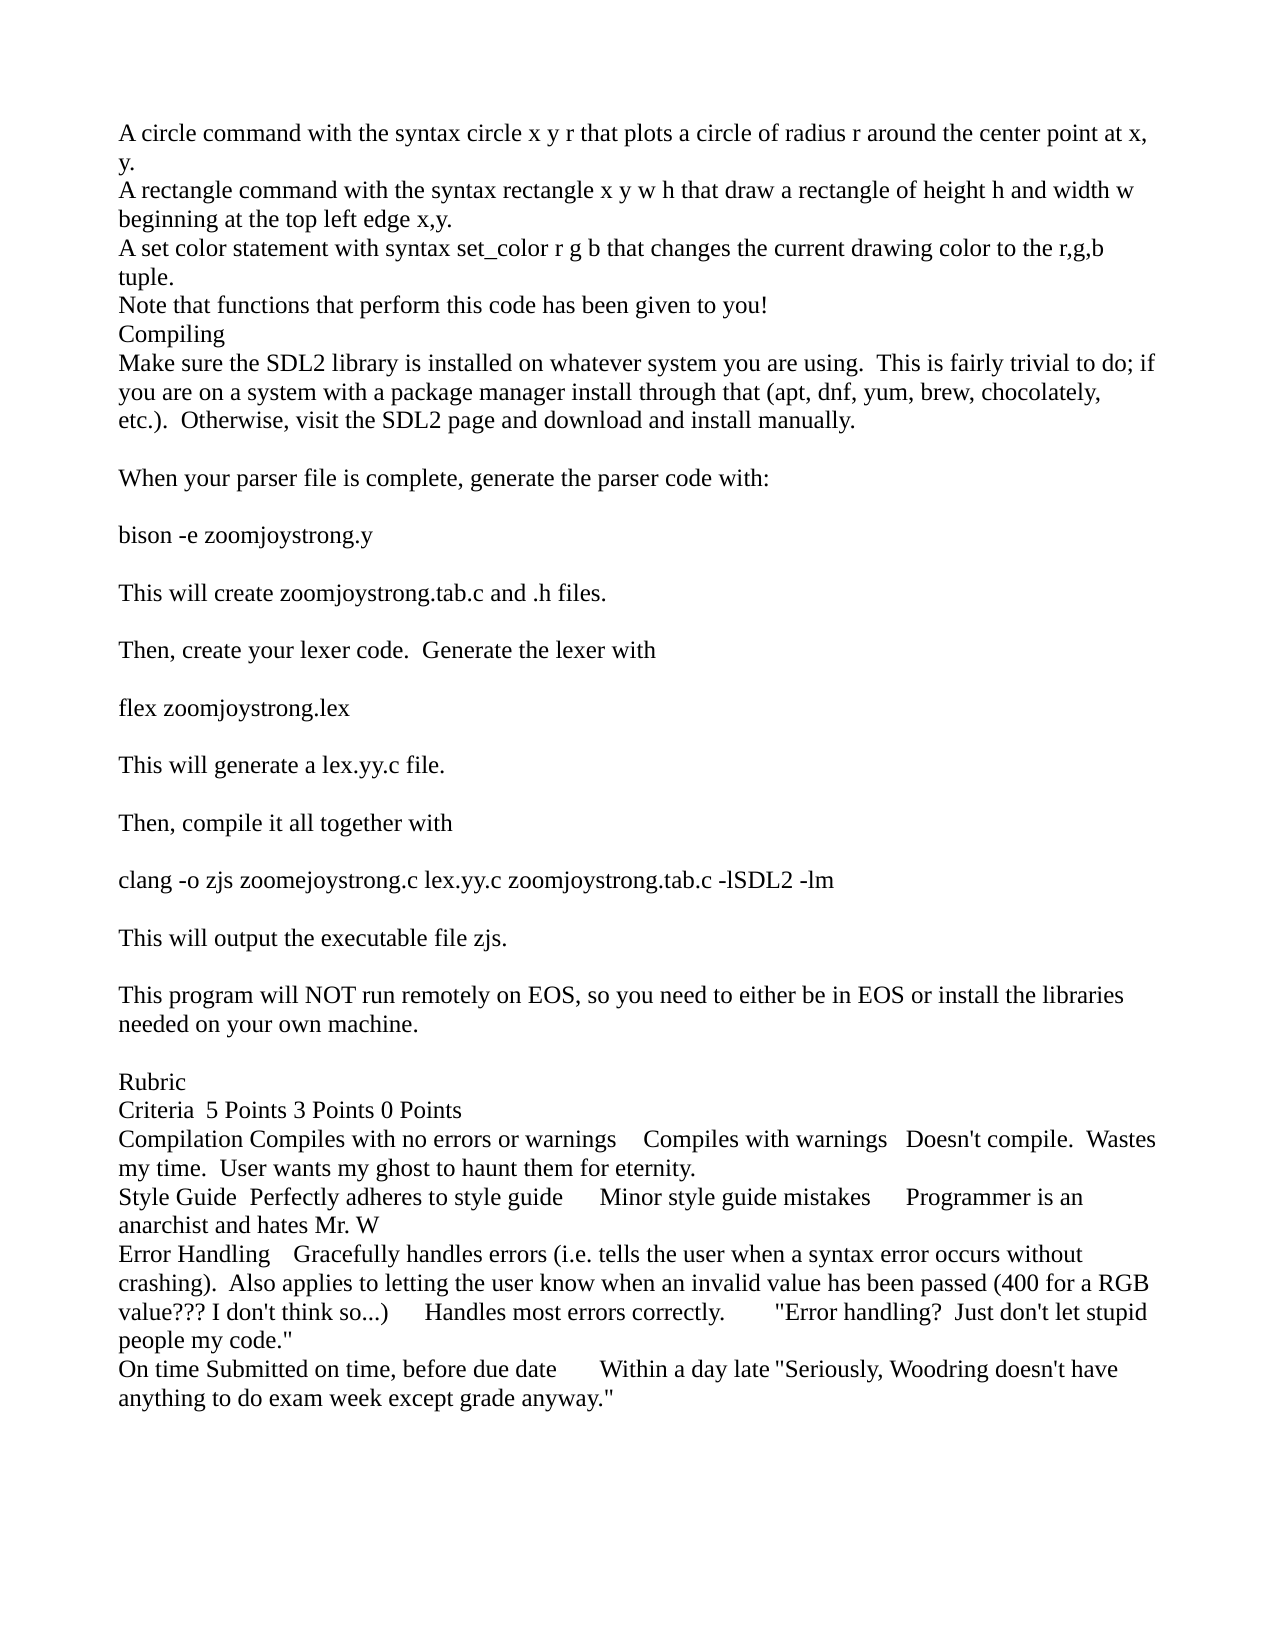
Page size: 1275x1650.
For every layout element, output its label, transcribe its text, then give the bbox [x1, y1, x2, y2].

text Rubric [118, 1067, 1157, 1096]
text A circle command with the syntax circle x y r that plots a circle of radius r around the center point at x, y. [118, 118, 1157, 176]
text bison -e zoomjoystrong.y [118, 521, 1157, 549]
text Compiling [118, 319, 1157, 348]
text This program will NOT run remotely on EOS, so you need to either be in EOS or install the libraries needed on your own machine. [118, 981, 1157, 1038]
text On time Submitted on time, before due date Within a day late "Seriously, Woodring doesn't have anything to do exam week except grade anyway." [118, 1354, 1157, 1412]
text A rectangle command with the syntax rectangle x y w h that draw a rectangle of height h and width w beginning at the top left edge x,y. [118, 176, 1157, 233]
text This will generate a lex.yy.c file. [118, 751, 1157, 779]
text Note that functions that perform this code has been given to you! [118, 291, 1157, 319]
text When your parser file is complete, generate the parser code with: [118, 463, 1157, 492]
text Then, compile it all together with [118, 808, 1157, 837]
text This will output the executable file zjs. [118, 923, 1157, 952]
text This will create zoomjoystrong.tab.c and .h files. [118, 578, 1157, 607]
text Error Handling Gracefully handles errors (i.e. tells the user when a syntax error occurs without crashing). Also applies to letting the user know when an invalid value has been passed (400 for a RGB value??? I don't think so...) Handles most errors correctly. "Error handling? Just don't let stupid people my code." [118, 1239, 1157, 1354]
text flex zoomjoystrong.lex [118, 693, 1157, 722]
text Make sure the SDL2 library is installed on whatever system you are using. This is fairly trivial to do; if you are on a system with a package manager install through that (apt, dnf, yum, brew, chocolately, etc.). Otherwise, visit the SDL2 page and download and install manually. [118, 348, 1157, 434]
text Style Guide Perfectly adheres to style guide Minor style guide mistakes Programmer is an anarchist and hates Mr. W [118, 1182, 1157, 1239]
text Compilation Compiles with no errors or warnings Compiles with warnings Doesn't compile. Wastes my time. User wants my ghost to haunt them for eternity. [118, 1124, 1157, 1182]
text clang -o zjs zoomejoystrong.c lex.yy.c zoomjoystrong.tab.c -lSDL2 -lm [118, 866, 1157, 894]
text A set color statement with syntax set_color r g b that changes the current drawing color to the r,g,b tuple. [118, 233, 1157, 291]
text Criteria 5 Points 3 Points 0 Points [118, 1096, 1157, 1124]
text Then, create your lexer code. Generate the lexer with [118, 636, 1157, 664]
